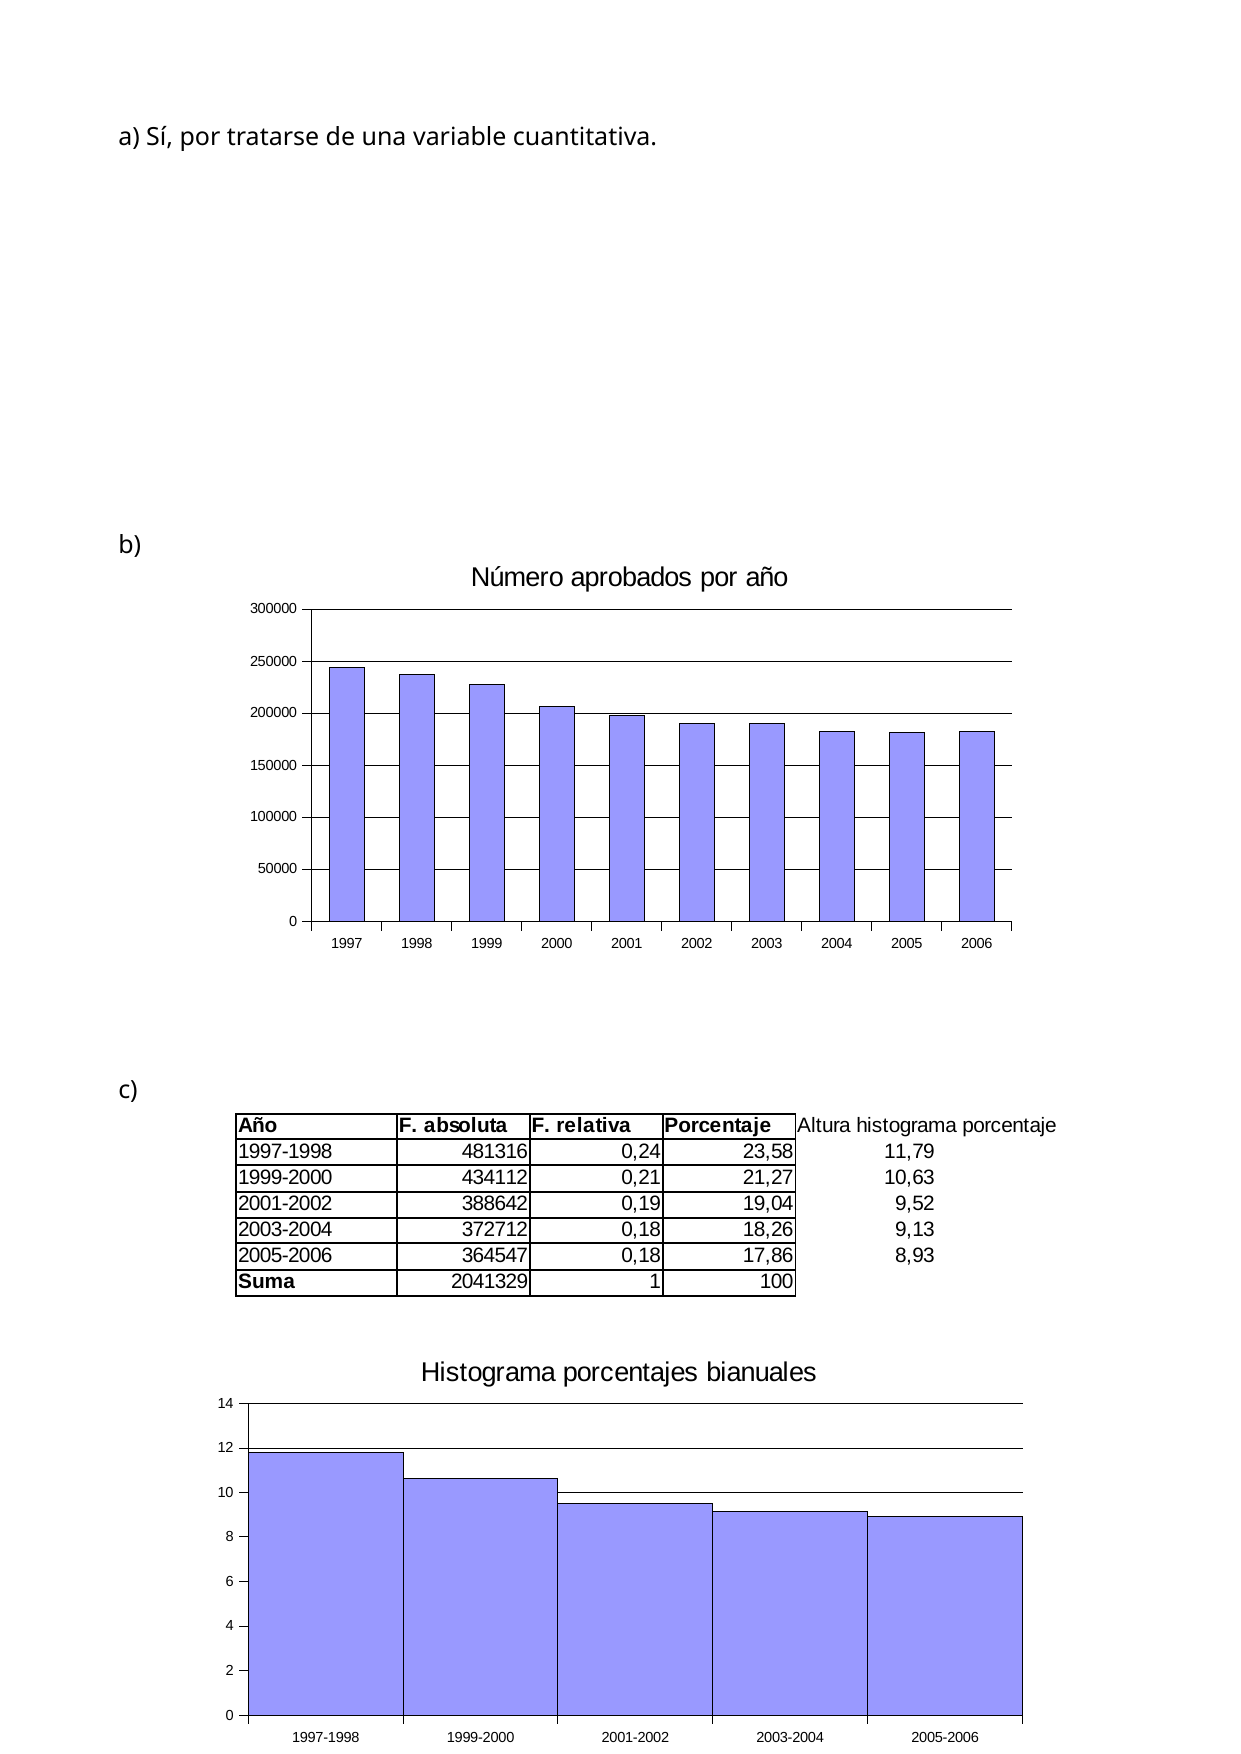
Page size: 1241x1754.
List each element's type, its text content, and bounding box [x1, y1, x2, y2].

text c) [118, 1072, 1122, 1106]
text b) [118, 527, 1122, 561]
text a) Sí, por tratarse de una variable cuantitativa. [118, 118, 1122, 152]
